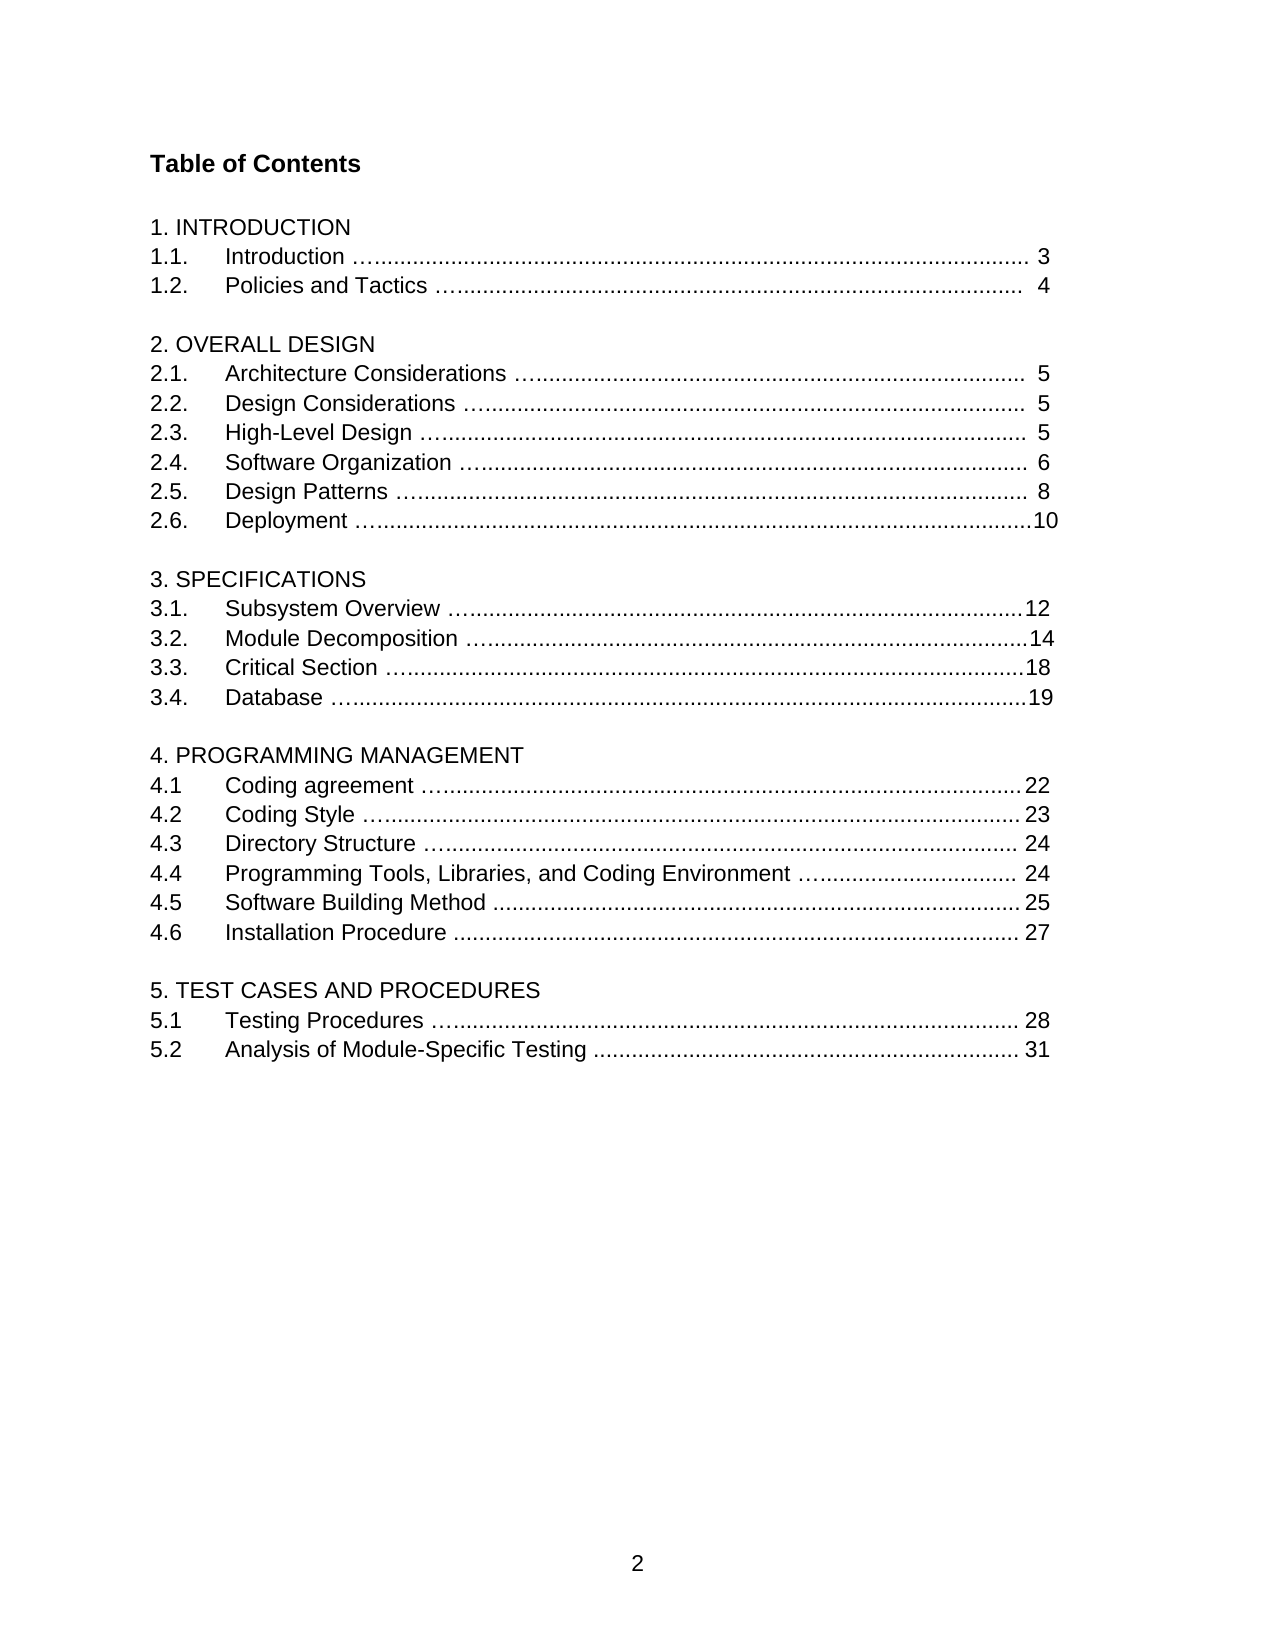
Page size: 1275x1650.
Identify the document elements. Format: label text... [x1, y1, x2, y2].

text 5. TEST CASES AND PROCEDURES [150, 978, 1125, 1003]
text 3.4. Database ….......................................................................................................... 19 [150, 684, 1125, 710]
text 3.1. Subsystem Overview …....................................................................................... 12 [150, 596, 1125, 622]
text 4.1 Coding agreement …........................................................................................... 22 [150, 772, 1125, 798]
text 2.4. Software Organization …...................................................................................... 6 [150, 449, 1125, 475]
text 3. SPECIFICATIONS [150, 567, 1125, 592]
text 2.1. Architecture Considerations …............................................................................. 5 [150, 361, 1125, 387]
text 2.2. Design Considerations …..................................................................................... 5 [150, 390, 1125, 416]
text 4.4 Programming Tools, Libraries, and Coding Environment …............................... 24 [150, 860, 1125, 886]
text 2.3. High-Level Design …............................................................................................ 5 [150, 420, 1125, 445]
text 4.3 Directory Structure ….......................................................................................... 24 [150, 831, 1125, 857]
text 4.2 Coding Style ….................................................................................................... 23 [150, 802, 1125, 827]
text 5.1 Testing Procedures …......................................................................................... 28 [150, 1007, 1125, 1033]
text 2.6. Deployment …....................................................................................................... 10 [150, 508, 1125, 533]
text 3.3. Critical Section …................................................................................................. 18 [150, 655, 1125, 680]
text 2.5. Design Patterns …................................................................................................ 8 [150, 478, 1125, 504]
text 4. PROGRAMMING MANAGEMENT [150, 743, 1125, 768]
text 4.5 Software Building Method ................................................................................... 25 [150, 890, 1125, 915]
text 1.1. Introduction …....................................................................................................... 3 [150, 243, 1125, 269]
text 1. INTRODUCTION [150, 214, 1125, 240]
text 4.6 Installation Procedure ......................................................................................... 27 [150, 919, 1125, 945]
text 5.2 Analysis of Module-Specific Testing ................................................................... 31 [150, 1037, 1125, 1062]
text Table of Contents [150, 150, 1125, 178]
text 2. OVERALL DESIGN [150, 332, 1125, 357]
text 1.2. Policies and Tactics …......................................................................................... 4 [150, 273, 1125, 298]
text 3.2. Module Decomposition …..................................................................................... 14 [150, 625, 1125, 651]
